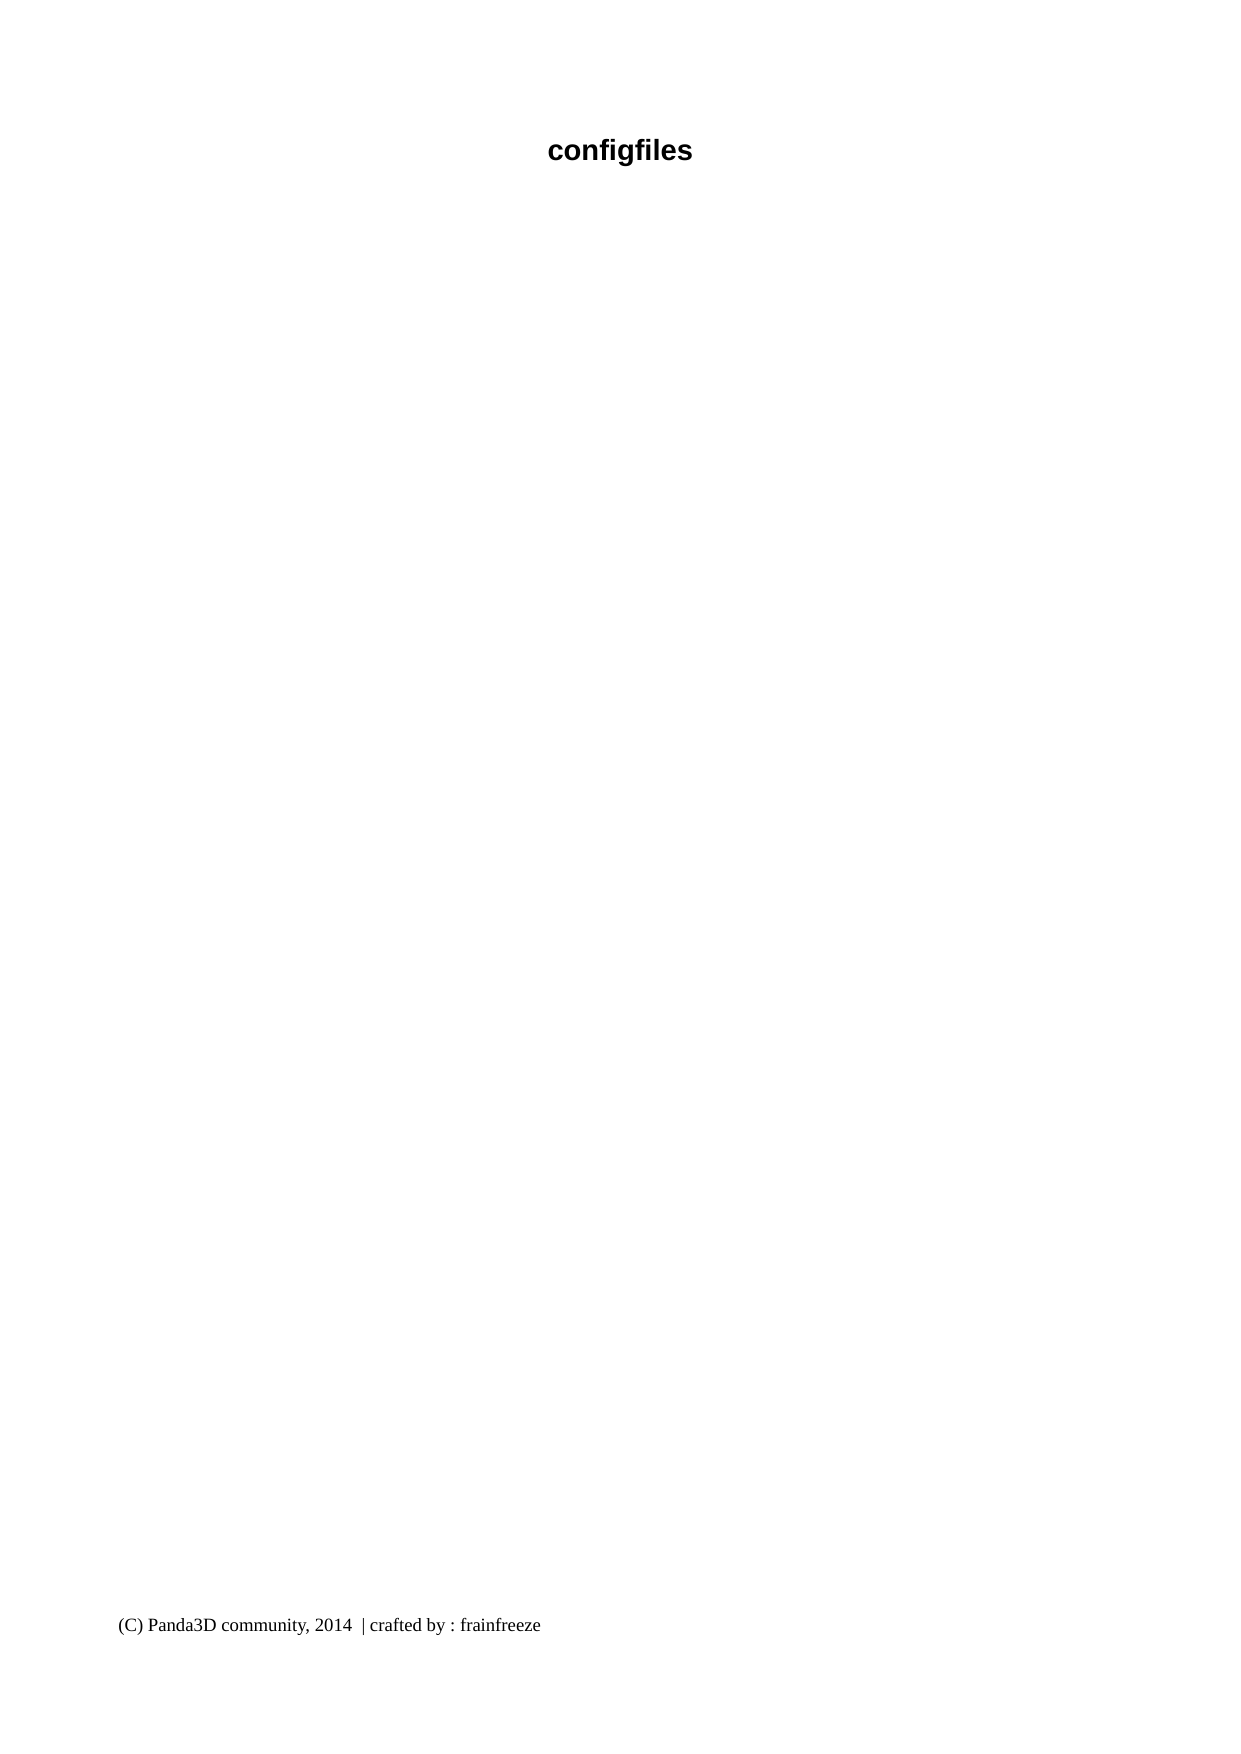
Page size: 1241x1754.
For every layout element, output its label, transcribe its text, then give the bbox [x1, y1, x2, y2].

subtitle configfiles [118, 133, 1122, 166]
